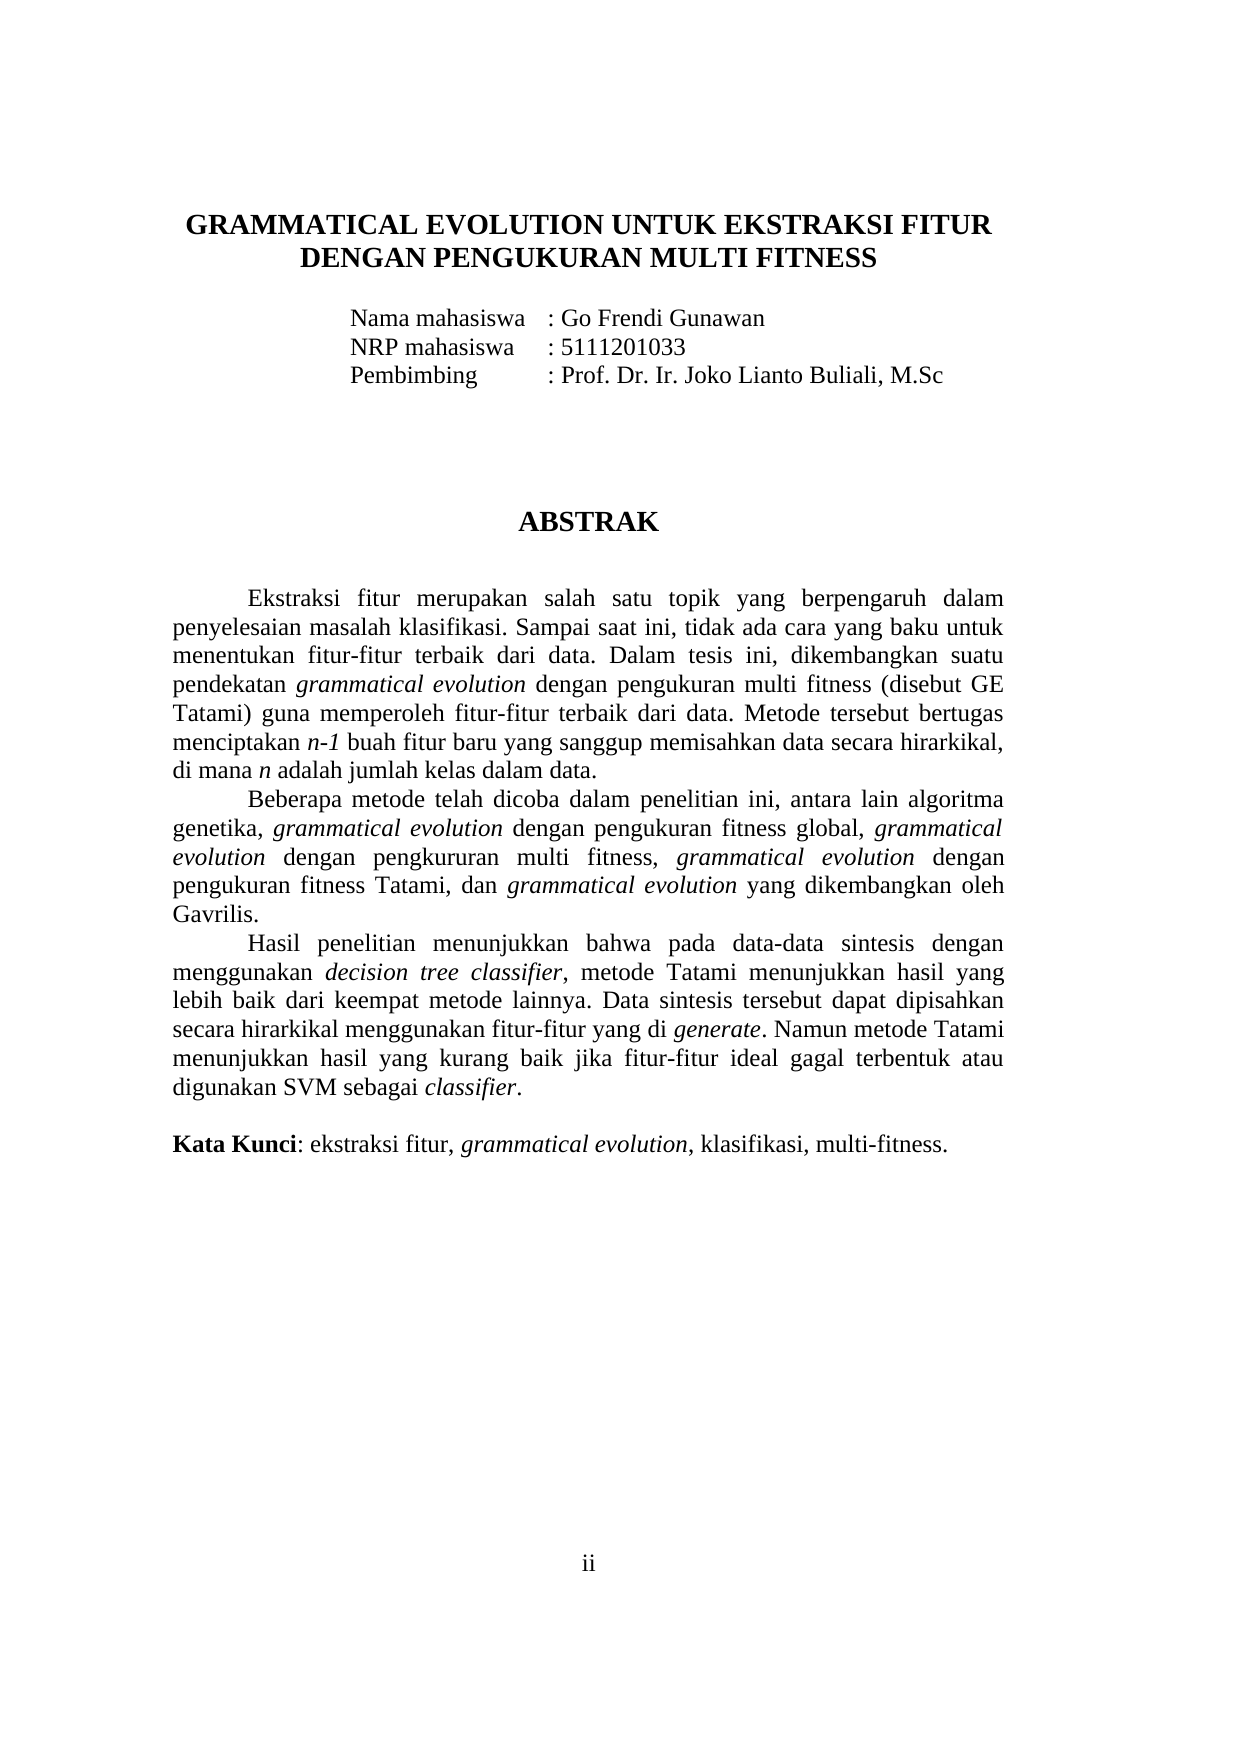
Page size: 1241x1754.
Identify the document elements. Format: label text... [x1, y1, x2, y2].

text Pembimbing : Prof. Dr. Ir. Joko Lianto Buliali, M.Sc [350, 360, 1005, 389]
text NRP mahasiswa : 5111201033 [350, 332, 1005, 360]
text Beberapa metode telah dicoba dalam penelitian ini, antara lain algoritma genetika, grammatical evolution dengan pengukuran fitness global, grammatical evolution dengan pengkururan multi fitness, grammatical evolution dengan pengukuran fitness Tatami, dan grammatical evolution yang dikembangkan oleh Gavrilis. [172, 784, 1005, 928]
text Ekstraksi fitur merupakan salah satu topik yang berpengaruh dalam penyelesaian masalah klasifikasi. Sampai saat ini, tidak ada cara yang baku untuk menentukan fitur-fitur terbaik dari data. Dalam tesis ini, dikembangkan suatu pendekatan grammatical evolution dengan pengukuran multi fitness (disebut GE Tatami) guna memperoleh fitur-fitur terbaik dari data. Metode tersebut bertugas menciptakan n-1 buah fitur baru yang sanggup memisahkan data secara hirarkikal, di mana n adalah jumlah kelas dalam data. [172, 583, 1005, 784]
text Grammatical Evolution untuk Ekstraksi Fitur dengan Pengukuran Multi Fitness [172, 207, 1005, 274]
text Hasil penelitian menunjukkan bahwa pada data-data sintesis dengan menggunakan decision tree classifier, metode Tatami menunjukkan hasil yang lebih baik dari keempat metode lainnya. Data sintesis tersebut dapat dipisahkan secara hirarkikal menggunakan fitur-fitur yang di generate. Namun metode Tatami menunjukkan hasil yang kurang baik jika fitur-fitur ideal gagal terbentuk atau digunakan SVM sebagai classifier. [172, 928, 1005, 1101]
subtitle ABSTRAK [172, 504, 1005, 538]
text Kata Kunci: ekstraksi fitur, grammatical evolution, klasifikasi, multi-fitness. [172, 1129, 1005, 1158]
text Nama mahasiswa : Go Frendi Gunawan [350, 303, 1005, 332]
